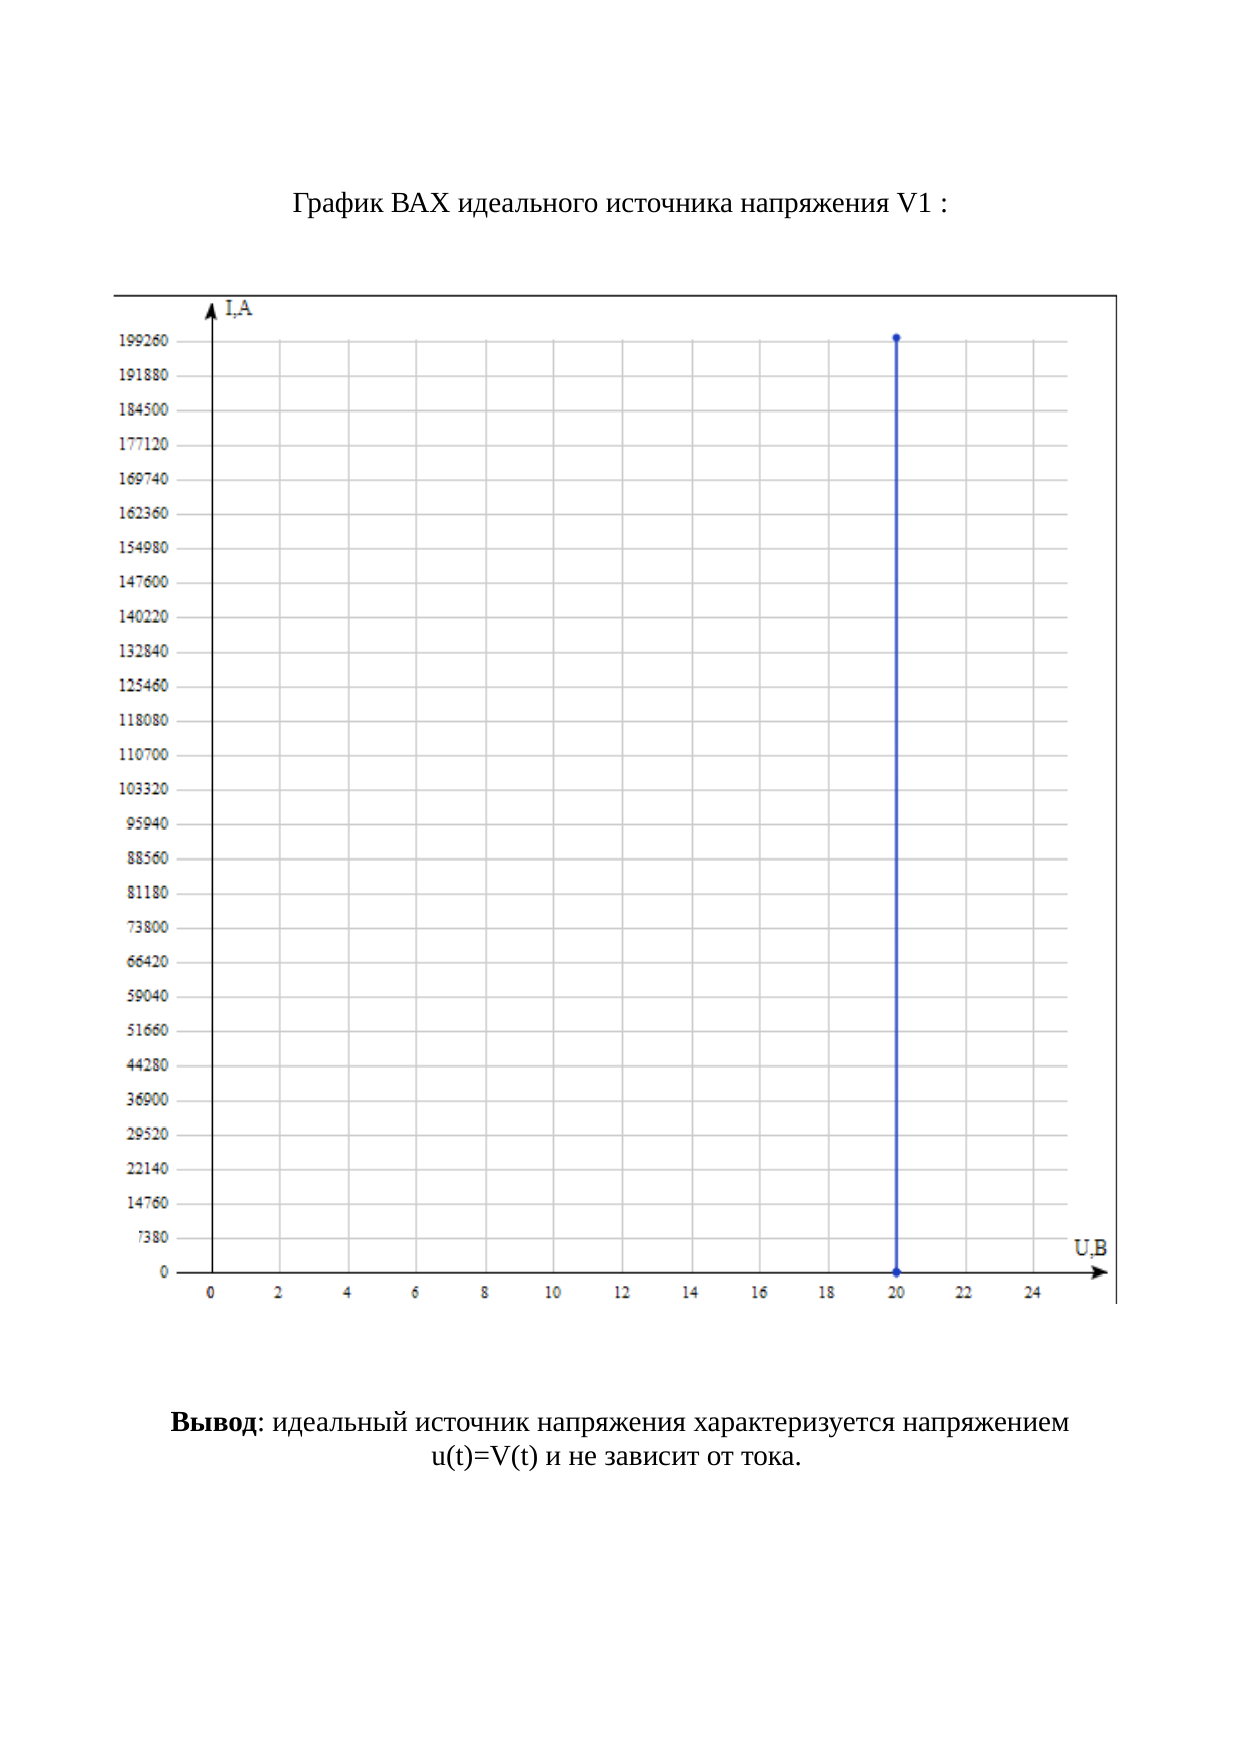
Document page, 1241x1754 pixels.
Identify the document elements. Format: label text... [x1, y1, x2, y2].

text График ВАХ идеального источника напряжения V1 : Вывод: идеальный источник напряжения характеризуется напряжением u(t)=V(t) и не зависит от тока. [118, 118, 1122, 1634]
